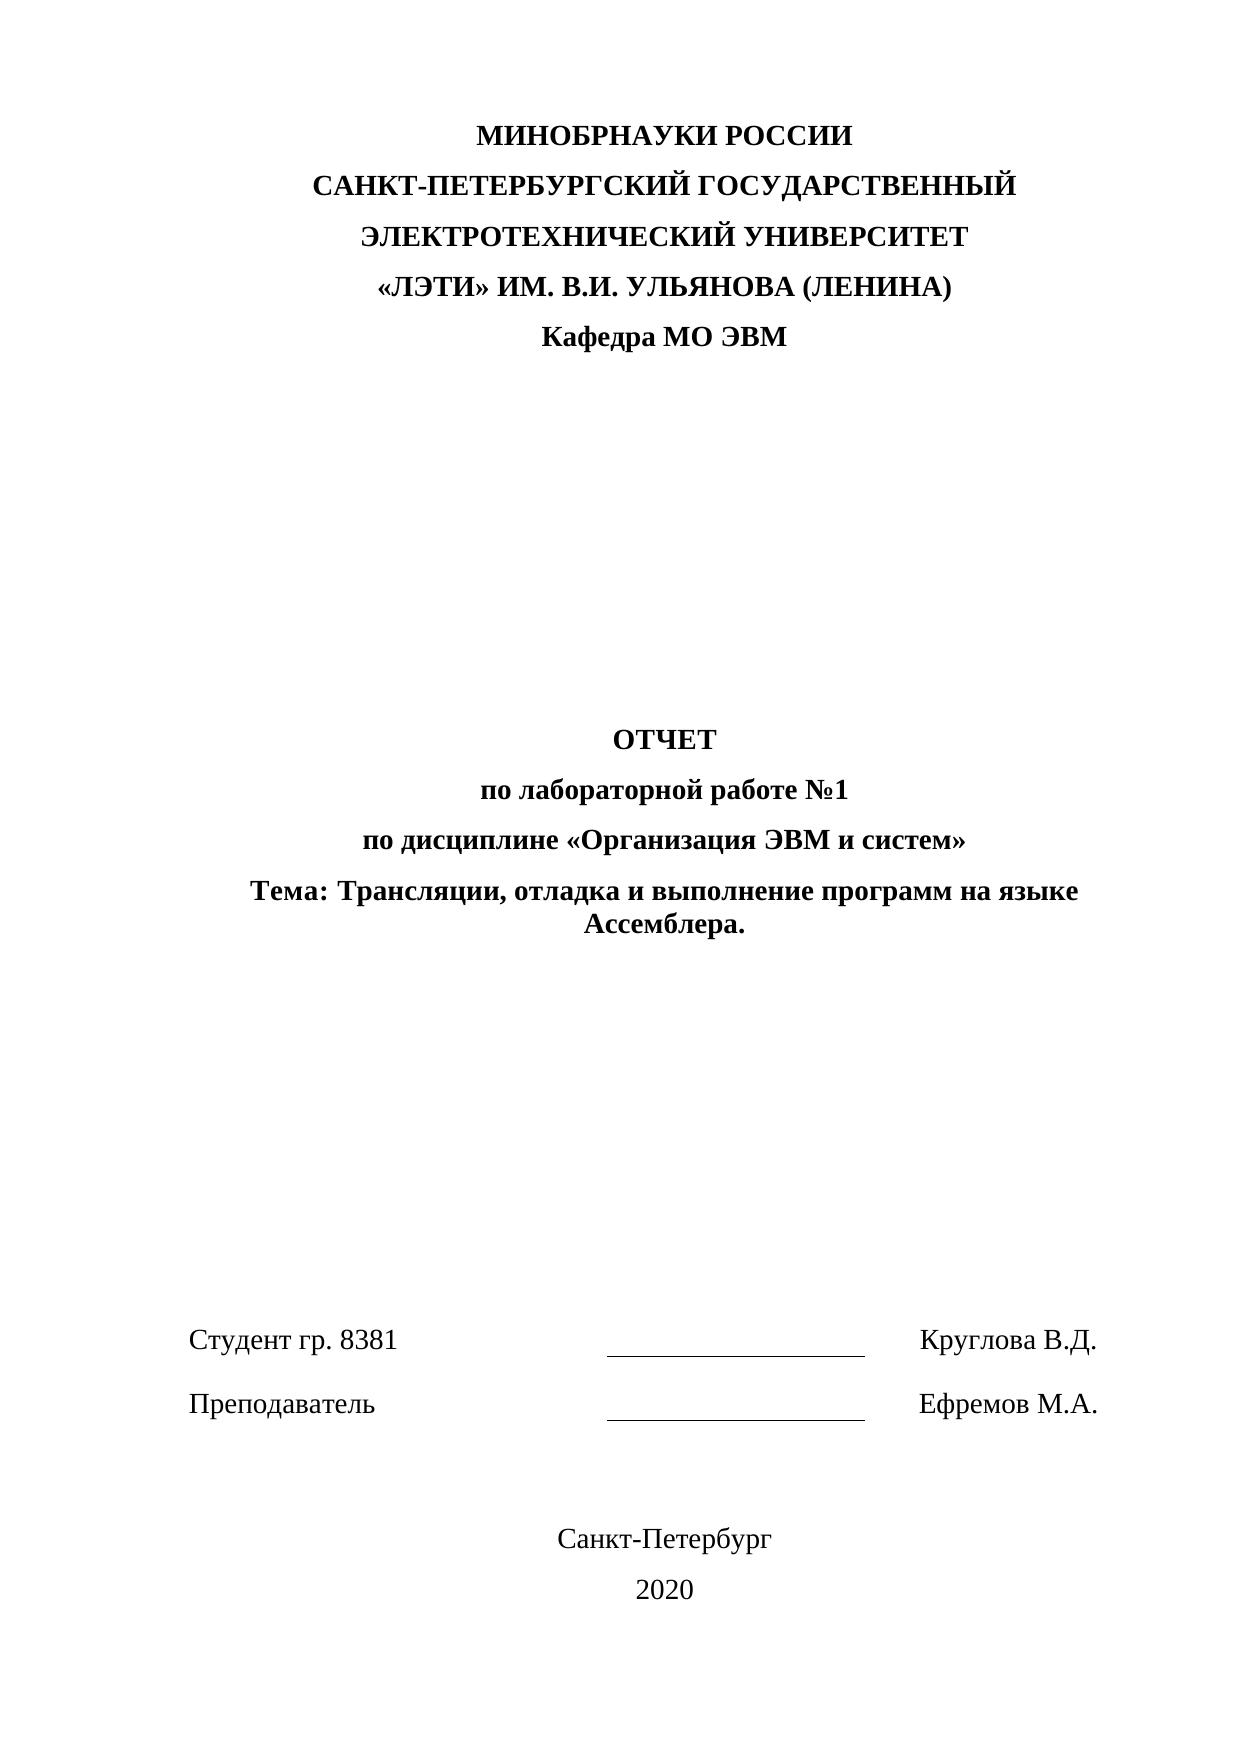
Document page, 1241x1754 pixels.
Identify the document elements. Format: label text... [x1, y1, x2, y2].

table_header Студент гр. 8381 [177, 1292, 607, 1356]
text «ЛЭТИ» им. В.И. Ульянова (Ленина) [177, 269, 1152, 303]
table_cell [607, 1357, 865, 1420]
text электротехнический университет [177, 219, 1152, 252]
text Санкт-Петербург [177, 1522, 1152, 1555]
text Санкт-Петербургский государственный [177, 168, 1152, 202]
text по дисциплине «Организация ЭВМ и систем» [177, 822, 1152, 856]
table_cell Ефремов М.А. [865, 1356, 1152, 1420]
table_cell Преподаватель [177, 1356, 607, 1420]
text 2020 [177, 1572, 1152, 1606]
table_header Круглова В.Д. [865, 1292, 1152, 1356]
text отчет [177, 722, 1152, 755]
subtitle Тема: Трансляции, отладка и выполнение программ на языке Ассемблера. [177, 873, 1152, 940]
text Кафедра МО ЭВМ [177, 319, 1152, 353]
text МИНОБРНАУКИ РОССИИ [177, 118, 1152, 152]
table_header [607, 1292, 865, 1356]
text по лабораторной работе №1 [177, 772, 1152, 806]
